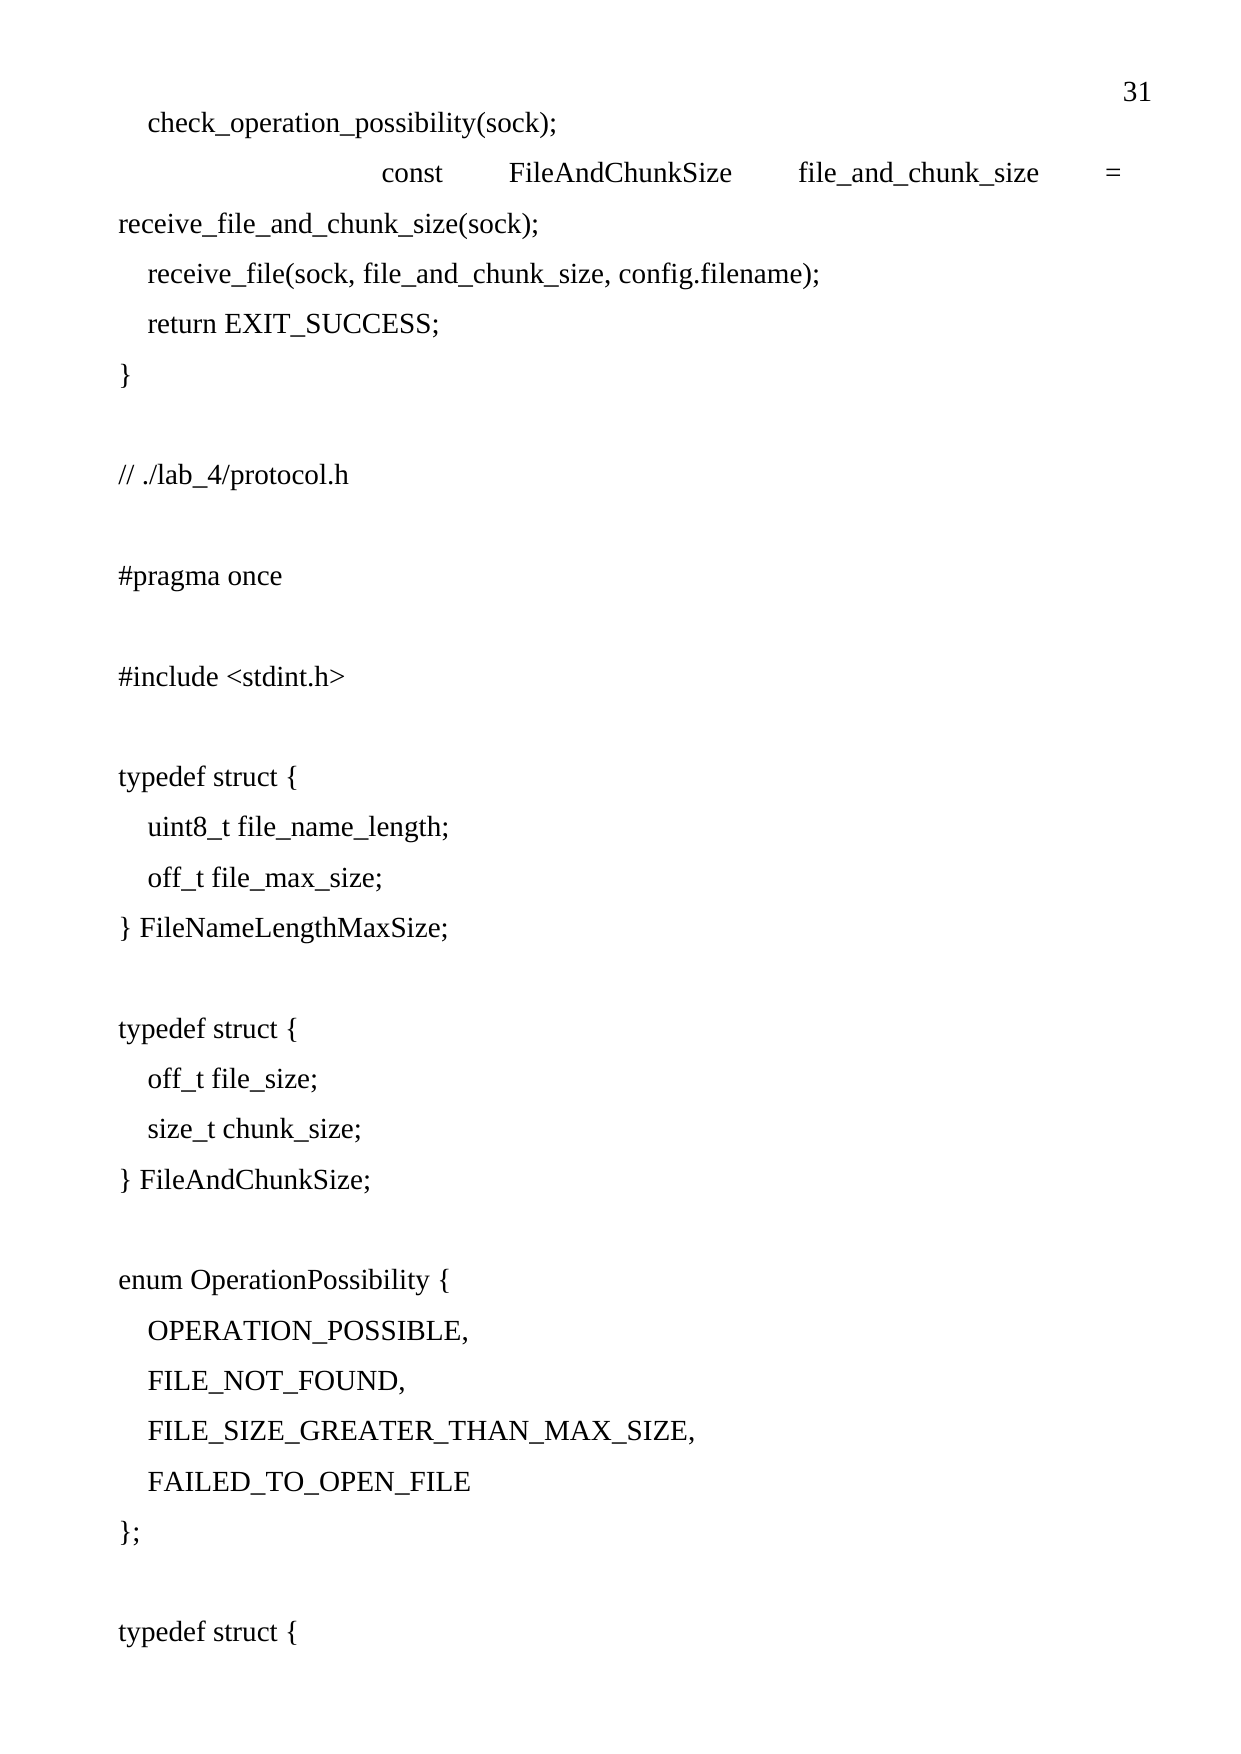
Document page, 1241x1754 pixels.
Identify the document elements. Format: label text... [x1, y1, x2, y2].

text uint8_t file_name_length; [118, 809, 1122, 843]
text FILE_NOT_FOUND, [118, 1363, 1122, 1397]
text off_t file_size; [118, 1061, 1122, 1095]
text typedef struct { [118, 1614, 1122, 1648]
text typedef struct { [118, 1011, 1122, 1044]
text receive_file(sock, file_and_chunk_size, config.filename); [118, 256, 1122, 290]
text } FileNameLengthMaxSize; [118, 910, 1122, 944]
text size_t chunk_size; [118, 1111, 1122, 1145]
text check_operation_possibility(sock); [118, 105, 1122, 139]
text #include <stdint.h> [118, 659, 1122, 692]
text } FileAndChunkSize; [118, 1162, 1122, 1195]
text return EXIT_SUCCESS; [118, 306, 1122, 340]
text #pragma once [118, 558, 1122, 592]
text enum OperationPossibility { [118, 1262, 1122, 1296]
text typedef struct { [118, 759, 1122, 793]
text FILE_SIZE_GREATER_THAN_MAX_SIZE, [118, 1413, 1122, 1447]
text const FileAndChunkSize file_and_chunk_size = receive_file_and_chunk_size(sock); [118, 156, 1122, 239]
text } [118, 357, 1122, 390]
text FAILED_TO_OPEN_FILE [118, 1464, 1122, 1497]
text off_t file_max_size; [118, 860, 1122, 893]
text // ./lab_4/protocol.h [118, 457, 1122, 491]
text }; [118, 1514, 1122, 1547]
text OPERATION_POSSIBLE, [118, 1313, 1122, 1346]
